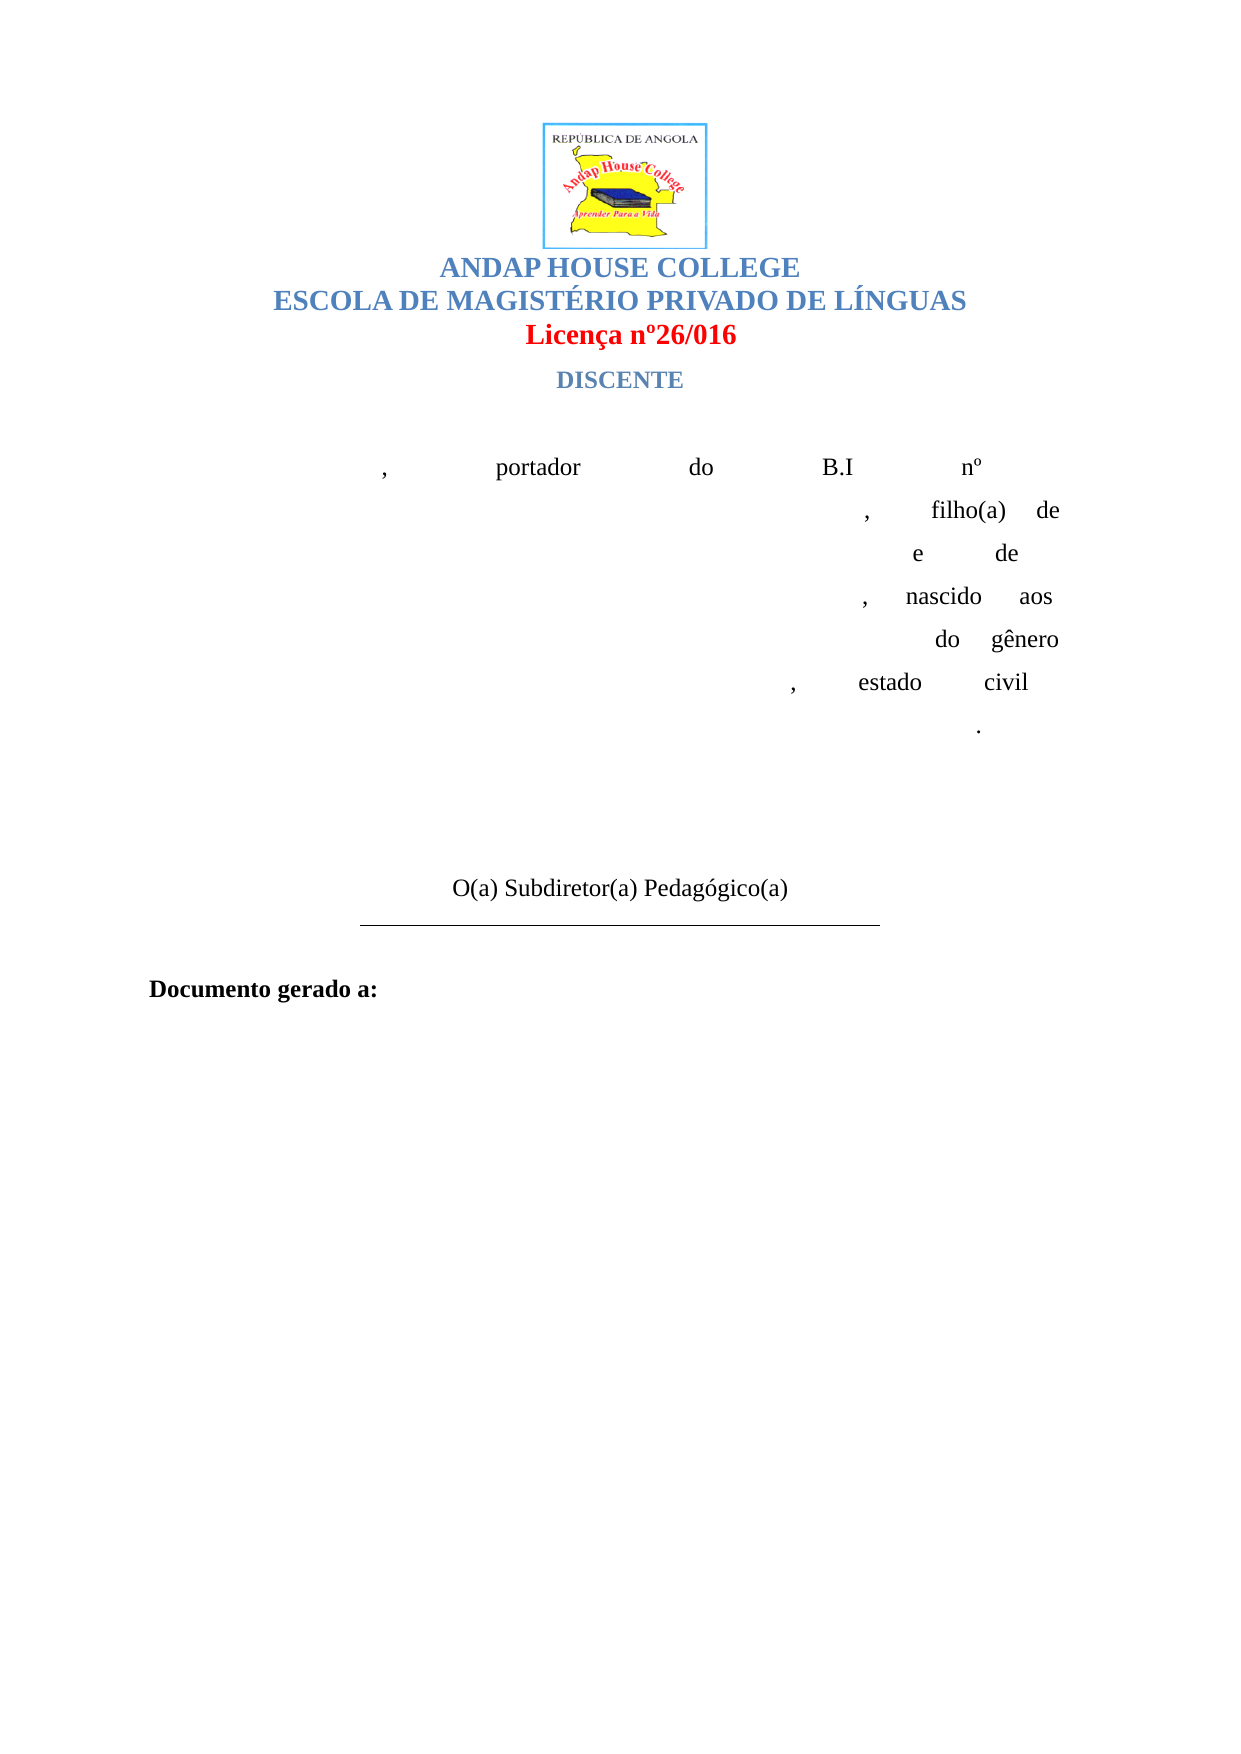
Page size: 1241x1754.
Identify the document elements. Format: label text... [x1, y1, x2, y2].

text Documento gerado a: <create_date> <datetime.datetime.now().strftime('%H:%M:%S')> [118, 974, 1122, 1003]
text </for> [118, 1036, 1122, 1064]
text <for each="student in (student or '')"> [118, 423, 1122, 452]
text O(a) Subdiretor(a) Pedagógico(a) [118, 873, 1122, 902]
text <student.party.name>, portador do B.I nº <if test="student.party.bi_number"><student.party.bi_number></if>, filho(a) de <if test="student.party.father"><student.party.father.name></if> e de <if test="student.party.mother"><student.party.mother.name></if>, nascido aos <if test="student.party.date_birth"><student.party.date_birth></if> do gênero <if test="student.party.gender"><student.party.gender></if>, estado civil <if test="student.party.marital_status"><student.party.marital_status></if>. [118, 452, 1122, 739]
